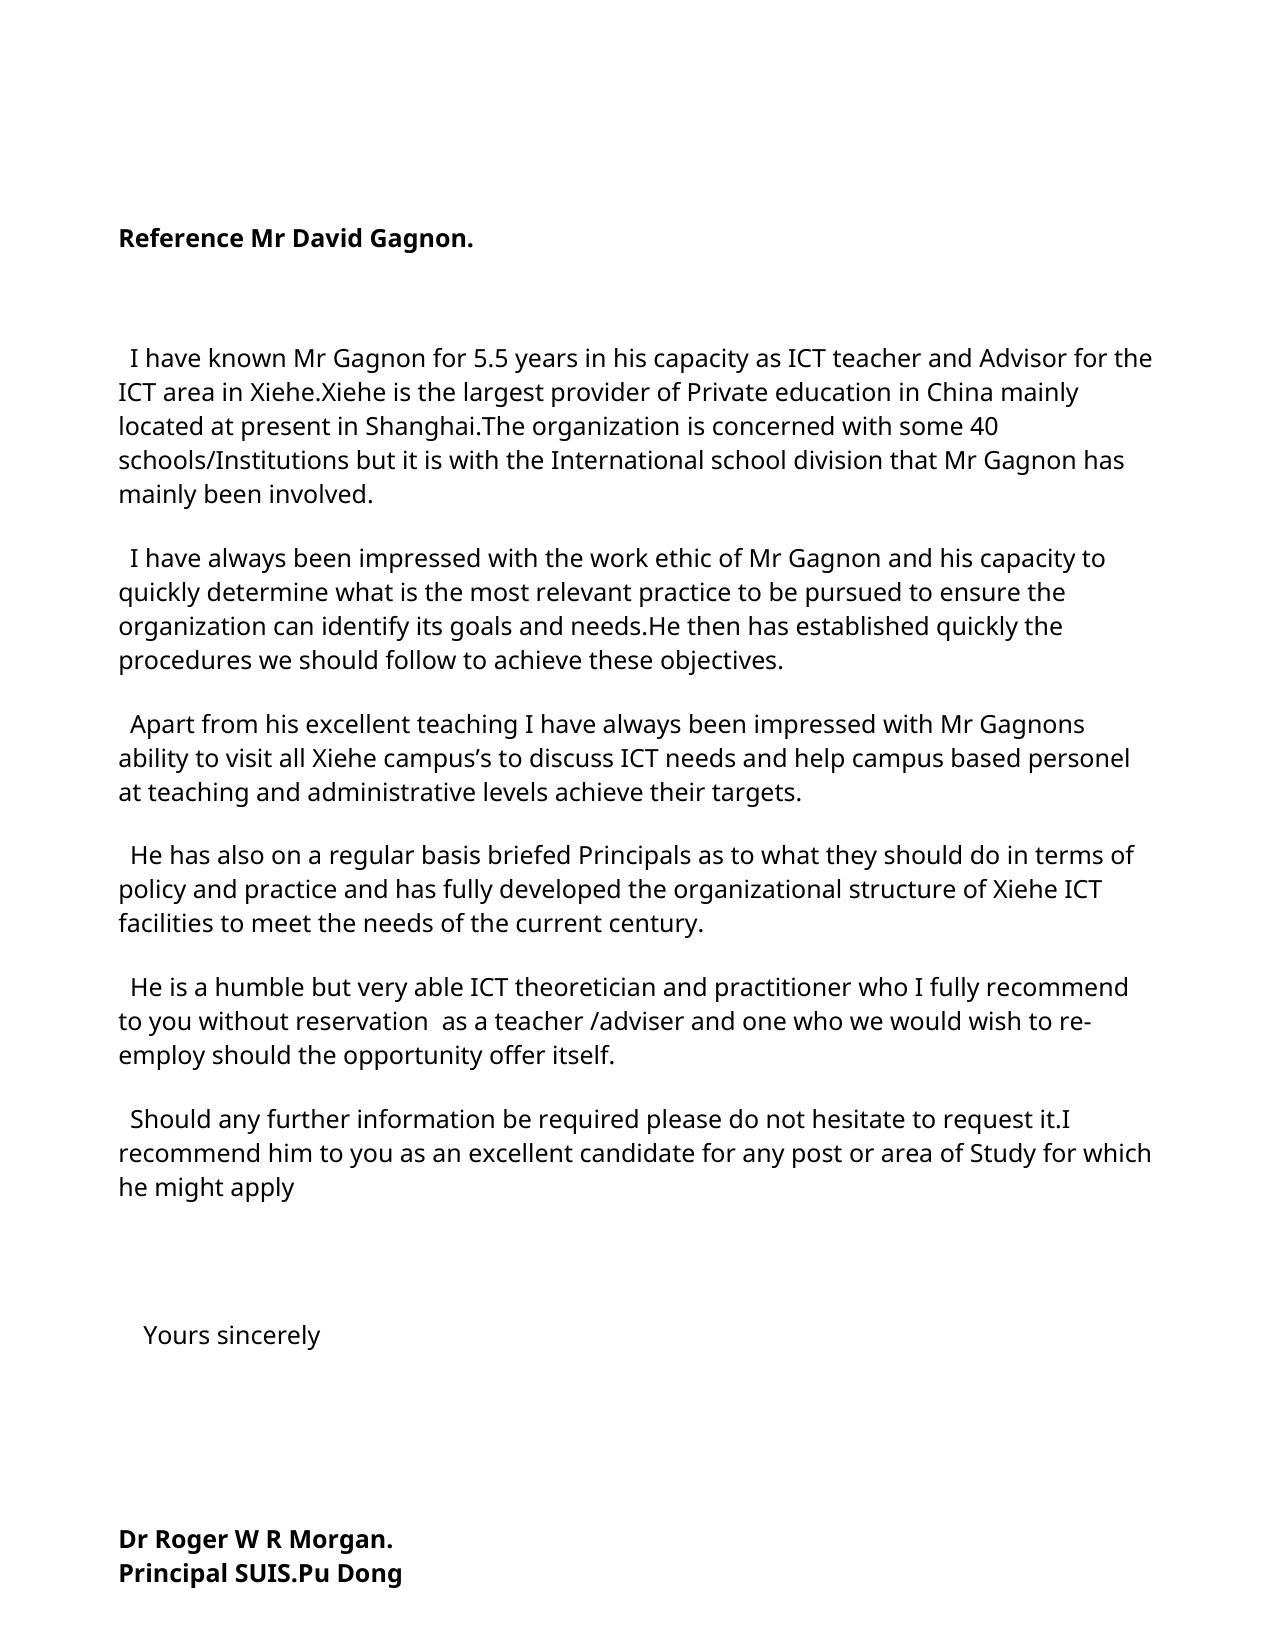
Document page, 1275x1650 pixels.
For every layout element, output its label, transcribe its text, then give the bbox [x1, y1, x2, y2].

text Should any further information be required please do not hesitate to request it.I recommend him to you as an excellent candidate for any post or area of Study for which he might apply [118, 1101, 1157, 1203]
text Dr Roger W R Morgan. [118, 1522, 1157, 1556]
text I have known Mr Gagnon for 5.5 years in his capacity as ICT teacher and Advisor for the ICT area in Xiehe.Xiehe is the largest provider of Private education in China mainly located at present in Shanghai.The organization is concerned with some 40 schools/Institutions but it is with the International school division that Mr Gagnon has mainly been involved. [118, 341, 1157, 511]
text He has also on a regular basis briefed Principals as to what they should do in terms of policy and practice and has fully developed the organizational structure of Xiehe ICT facilities to meet the needs of the current century. [118, 838, 1157, 940]
text Apart from his excellent teaching I have always been impressed with Mr Gagnons ability to visit all Xiehe campus’s to discuss ICT needs and help campus based personel at teaching and administrative levels achieve their targets. [118, 706, 1157, 808]
text I have always been impressed with the work ethic of Mr Gagnon and his capacity to quickly determine what is the most relevant practice to be pursued to ensure the organization can identify its goals and needs.He then has established quickly the procedures we should follow to achieve these objectives. [118, 541, 1157, 677]
text Reference Mr David Gagnon. [118, 221, 1157, 255]
text Principal SUIS.Pu Dong [118, 1556, 1157, 1590]
text He is a humble but very able ICT theoretician and practitioner who I fully recommend to you without reservation as a teacher /adviser and one who we would wish to re-employ should the opportunity offer itself. [118, 970, 1157, 1072]
text Yours sincerely [118, 1317, 1157, 1352]
